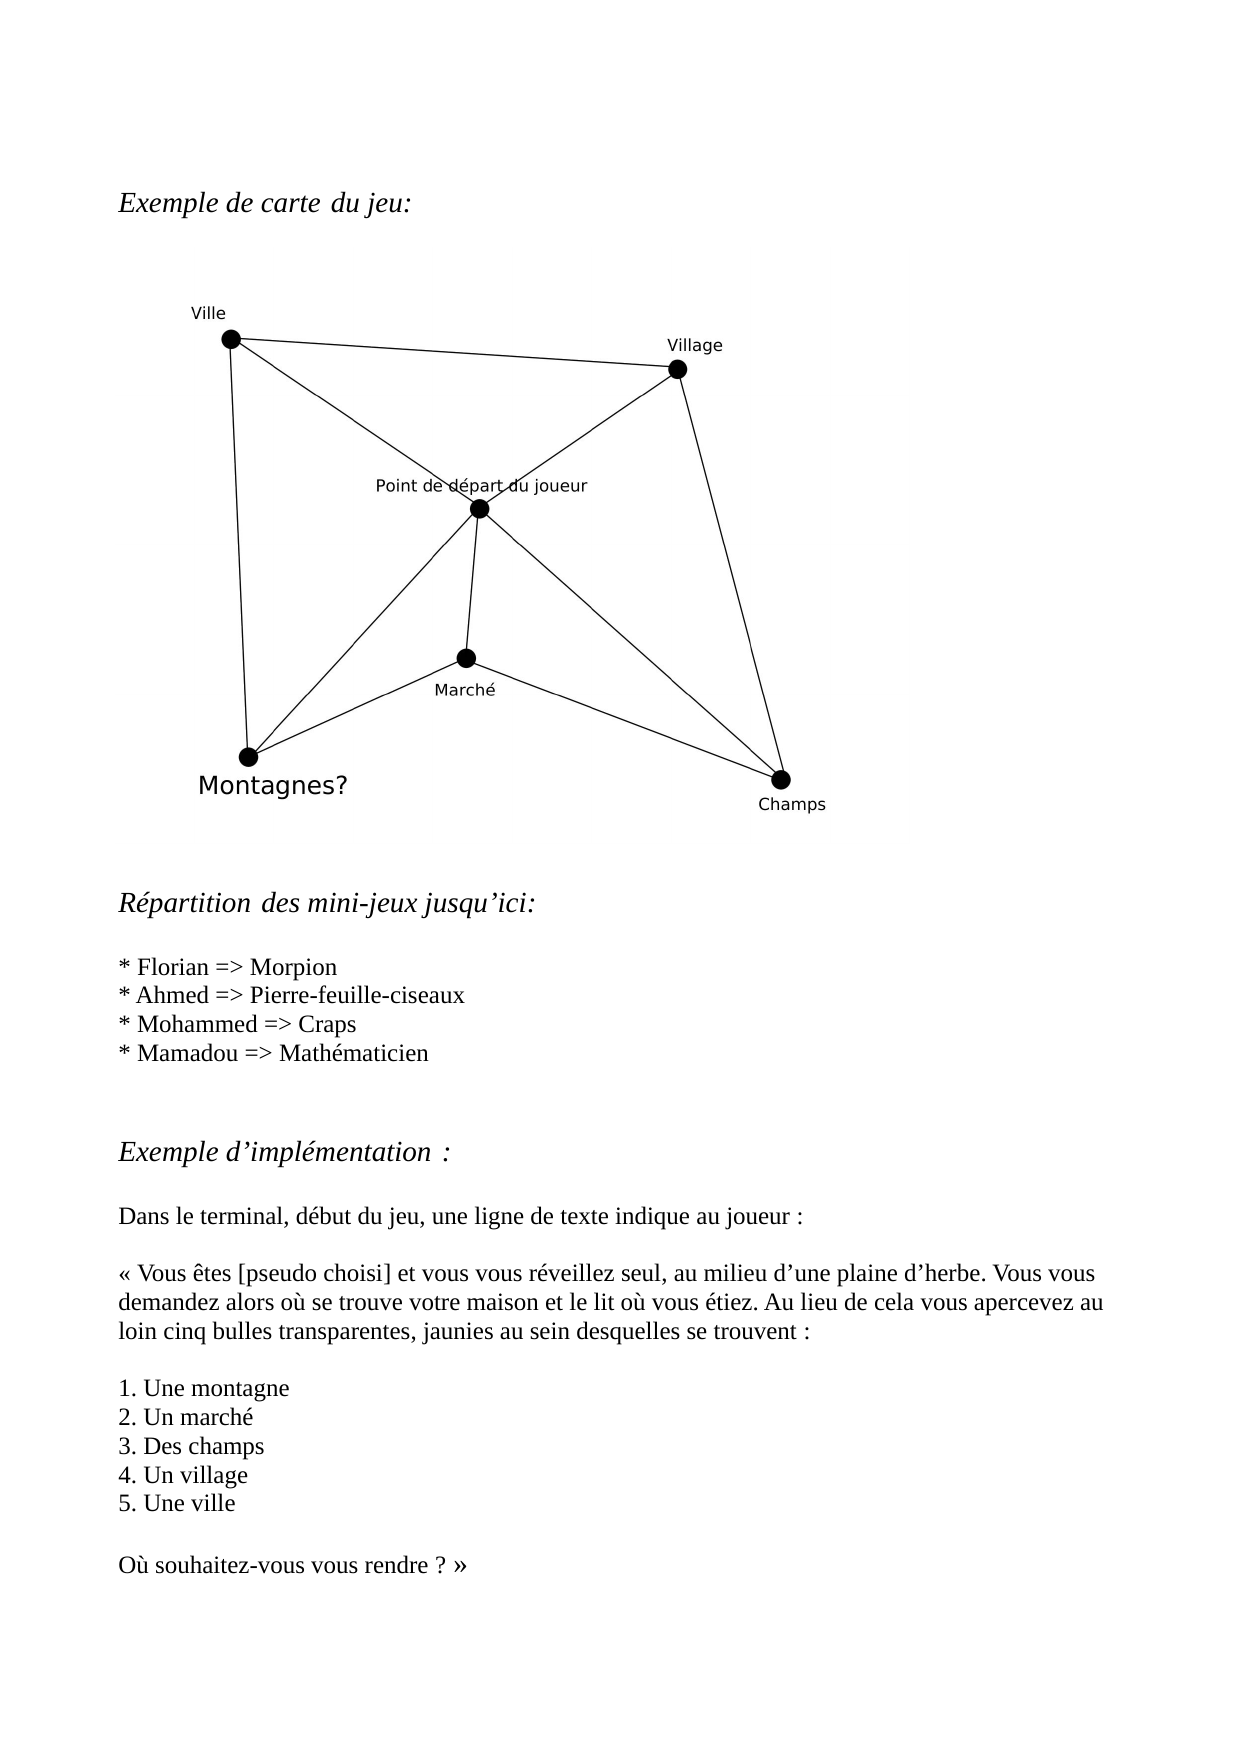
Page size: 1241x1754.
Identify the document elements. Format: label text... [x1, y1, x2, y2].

text Exemple de carte du jeu: [118, 185, 1122, 219]
text 3. Des champs [118, 1431, 1122, 1460]
text 5. Une ville [118, 1488, 1122, 1517]
picture [115, 247, 910, 844]
text « Vous êtes [pseudo choisi] et vous vous réveillez seul, au milieu d’une plaine d’herbe. Vous vous demandez alors où se trouve votre maison et le lit où vous étiez. Au lieu de cela vous apercevez au loin cinq bulles transparentes, jaunies au sein desquelles se trouvent : [118, 1258, 1122, 1345]
text * Ahmed => Pierre-feuille-ciseaux [118, 981, 1122, 1009]
text Répartition des mini-jeux jusqu’ici: [118, 885, 1122, 918]
text * Mohammed => Craps [118, 1009, 1122, 1038]
text 1. Une montagne [118, 1373, 1122, 1402]
text Exemple d’implémentation : [118, 1134, 1122, 1167]
text 4. Un village [118, 1460, 1122, 1488]
text Où souhaitez-vous vous rendre ? » [118, 1546, 1122, 1579]
text 2. Un marché [118, 1402, 1122, 1431]
text * Mamadou => Mathématicien [118, 1038, 1122, 1067]
text * Florian => Morpion [118, 952, 1122, 981]
text Dans le terminal, début du jeu, une ligne de texte indique au joueur : [118, 1201, 1122, 1230]
